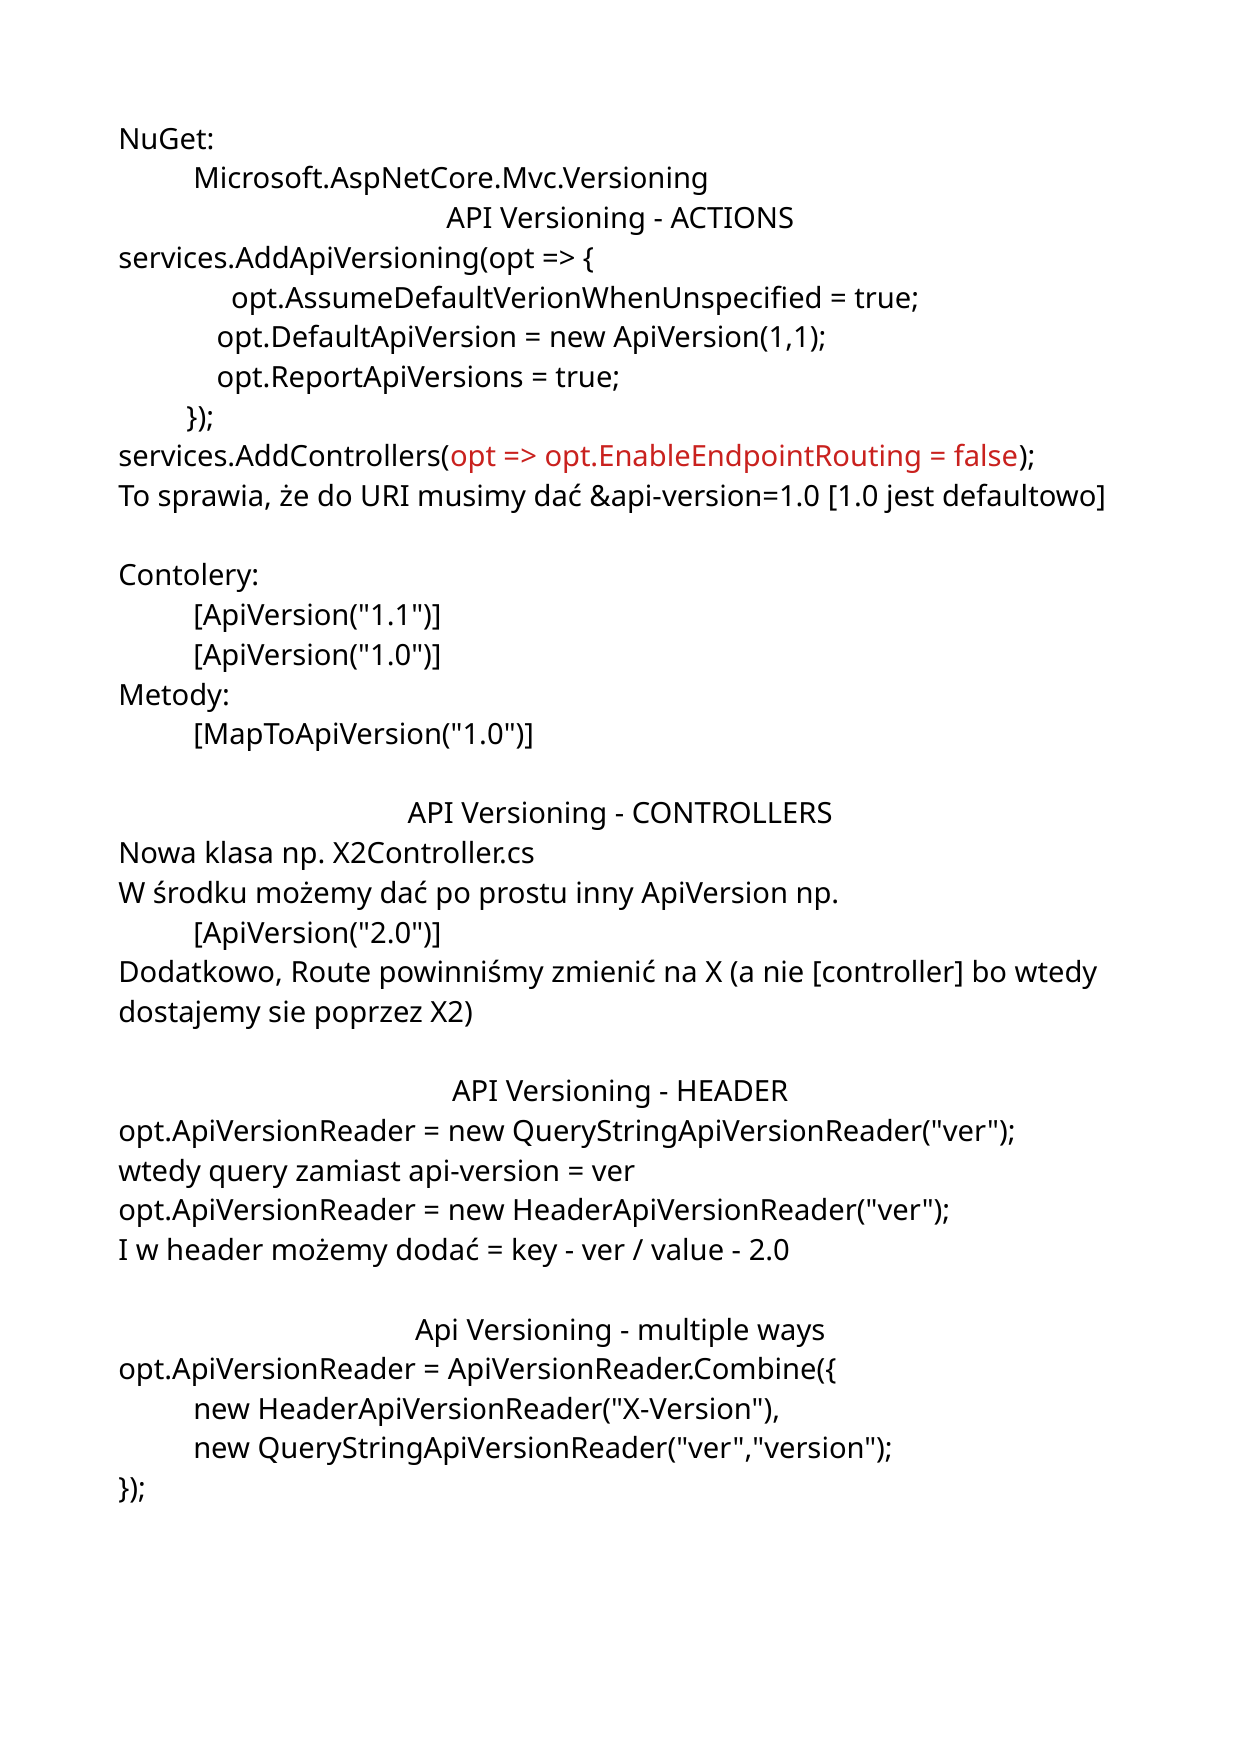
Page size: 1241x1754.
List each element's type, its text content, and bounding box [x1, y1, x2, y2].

text I w header możemy dodać = key - ver / value - 2.0 [118, 1229, 1122, 1269]
text new HeaderApiVersionReader("X-Version"), [118, 1388, 1122, 1428]
text W środku możemy dać po prostu inny ApiVersion np. [118, 872, 1122, 912]
text Contolery: [118, 555, 1122, 594]
text wtedy query zamiast api-version = ver [118, 1150, 1122, 1190]
text opt.ApiVersionReader = new QueryStringApiVersionReader("ver"); [118, 1110, 1122, 1150]
text }); [118, 1467, 1122, 1507]
text API Versioning - HEADER [118, 1071, 1122, 1110]
text services.AddControllers(opt => opt.EnableEndpointRouting = false); [118, 436, 1122, 475]
text }); [118, 396, 1122, 436]
text opt.ReportApiVersions = true; [118, 356, 1122, 396]
text Dodatkowo, Route powinniśmy zmienić na X (a nie [controller] bo wtedy dostajemy sie poprzez X2) [118, 952, 1122, 1031]
text [ApiVersion("1.1")] [118, 594, 1122, 634]
text new QueryStringApiVersionReader("ver","version"); [118, 1428, 1122, 1467]
text [MapToApiVersion("1.0")] [118, 713, 1122, 753]
text Nowa klasa np. X2Controller.cs [118, 832, 1122, 872]
text [ApiVersion("2.0")] [118, 912, 1122, 952]
text To sprawia, że do URI musimy dać &api-version=1.0 [1.0 jest defaultowo] [118, 475, 1122, 515]
text opt.ApiVersionReader = ApiVersionReader.Combine({ [118, 1348, 1122, 1388]
text Api Versioning - multiple ways [118, 1309, 1122, 1348]
text [ApiVersion("1.0")] [118, 634, 1122, 674]
text opt.AssumeDefaultVerionWhenUnspecified = true; [118, 277, 1122, 317]
text API Versioning - ACTIONS [118, 197, 1122, 237]
text opt.DefaultApiVersion = new ApiVersion(1,1); [118, 317, 1122, 356]
text opt.ApiVersionReader = new HeaderApiVersionReader("ver"); [118, 1190, 1122, 1229]
text Metody: [118, 674, 1122, 713]
text API Versioning - CONTROLLERS [118, 793, 1122, 832]
text services.AddApiVersioning(opt => { [118, 237, 1122, 277]
text Microsoft.AspNetCore.Mvc.Versioning [118, 158, 1122, 197]
text NuGet: [118, 118, 1122, 158]
